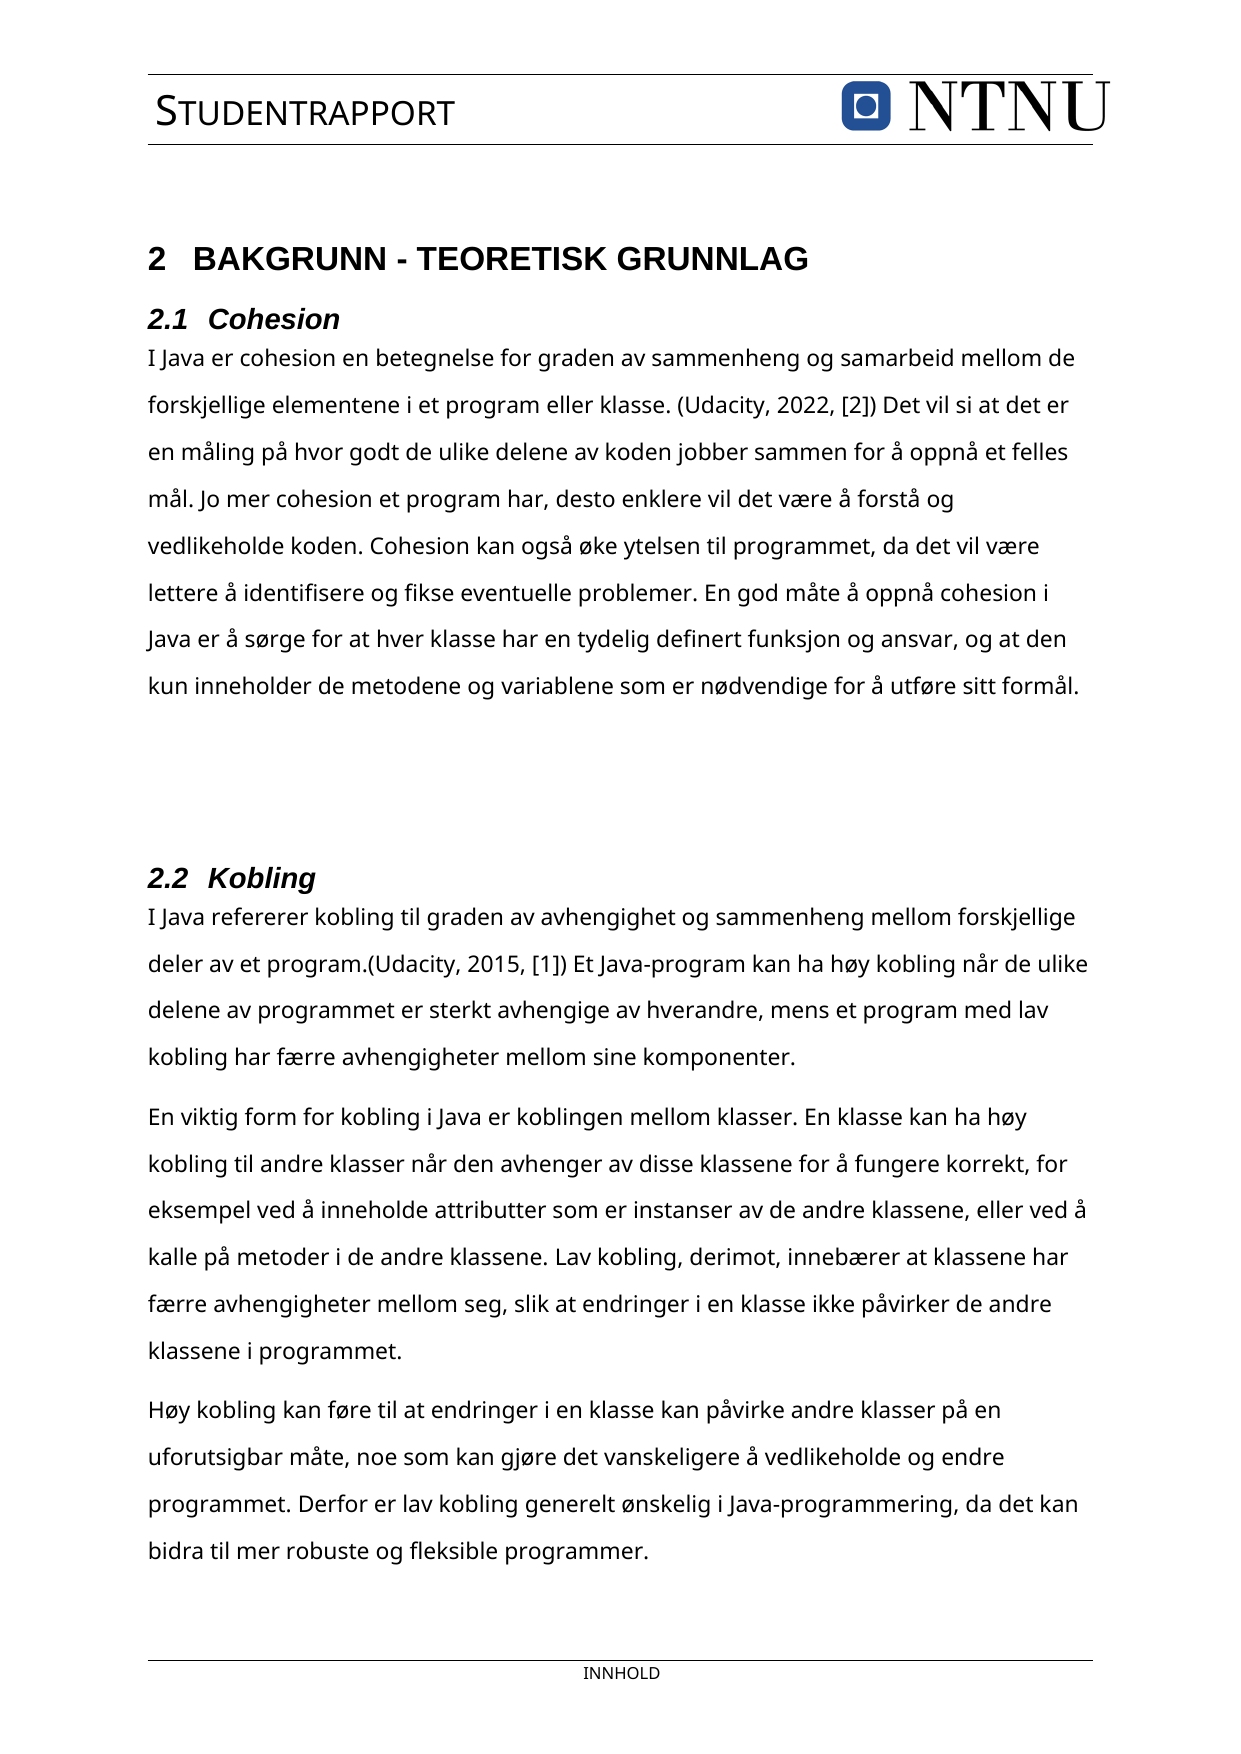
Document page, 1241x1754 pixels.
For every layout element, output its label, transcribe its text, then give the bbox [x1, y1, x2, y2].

text I Java er cohesion en betegnelse for graden av sammenheng og samarbeid mellom de forskjellige elementene i et program eller klasse. (Udacity, 2022, [2]) Det vil si at det er en måling på hvor godt de ulike delene av koden jobber sammen for å oppnå et felles mål. Jo mer cohesion et program har, desto enklere vil det være å forstå og vedlikeholde koden. Cohesion kan også øke ytelsen til programmet, da det vil være lettere å identifisere og fikse eventuelle problemer. En god måte å oppnå cohesion i Java er å sørge for at hver klasse har en tydelig definert funksjon og ansvar, og at den kun inneholder de metodene og variablene som er nødvendige for å utføre sitt formål. [148, 342, 1092, 702]
text En viktig form for kobling i Java er koblingen mellom klasser. En klasse kan ha høy kobling til andre klasser når den avhenger av disse klassene for å fungere korrekt, for eksempel ved å inneholde attributter som er instanser av de andre klassene, eller ved å kalle på metoder i de andre klassene. Lav kobling, derimot, innebærer at klassene har færre avhengigheter mellom seg, slik at endringer i en klasse ikke påvirker de andre klassene i programmet. [148, 1101, 1092, 1366]
text I Java refererer kobling til graden av avhengighet og sammenheng mellom forskjellige deler av et program.(Udacity, 2015, [1]) Et Java-program kan ha høy kobling når de ulike delene av programmet er sterkt avhengige av hverandre, mens et program med lav kobling har færre avhengigheter mellom sine komponenter. [148, 901, 1092, 1073]
subtitle Cohesion [148, 302, 1092, 336]
subtitle BAKGRUNN - TEORETISK GRUNNLAG [148, 239, 1092, 277]
subtitle Kobling [148, 861, 1092, 894]
text Høy kobling kan føre til at endringer i en klasse kan påvirke andre klasser på en uforutsigbar måte, noe som kan gjøre det vanskeligere å vedlikeholde og endre programmet. Derfor er lav kobling generelt ønskelig i Java-programmering, da det kan bidra til mer robuste og fleksible programmer. [148, 1394, 1092, 1566]
picture [841, 81, 1111, 132]
